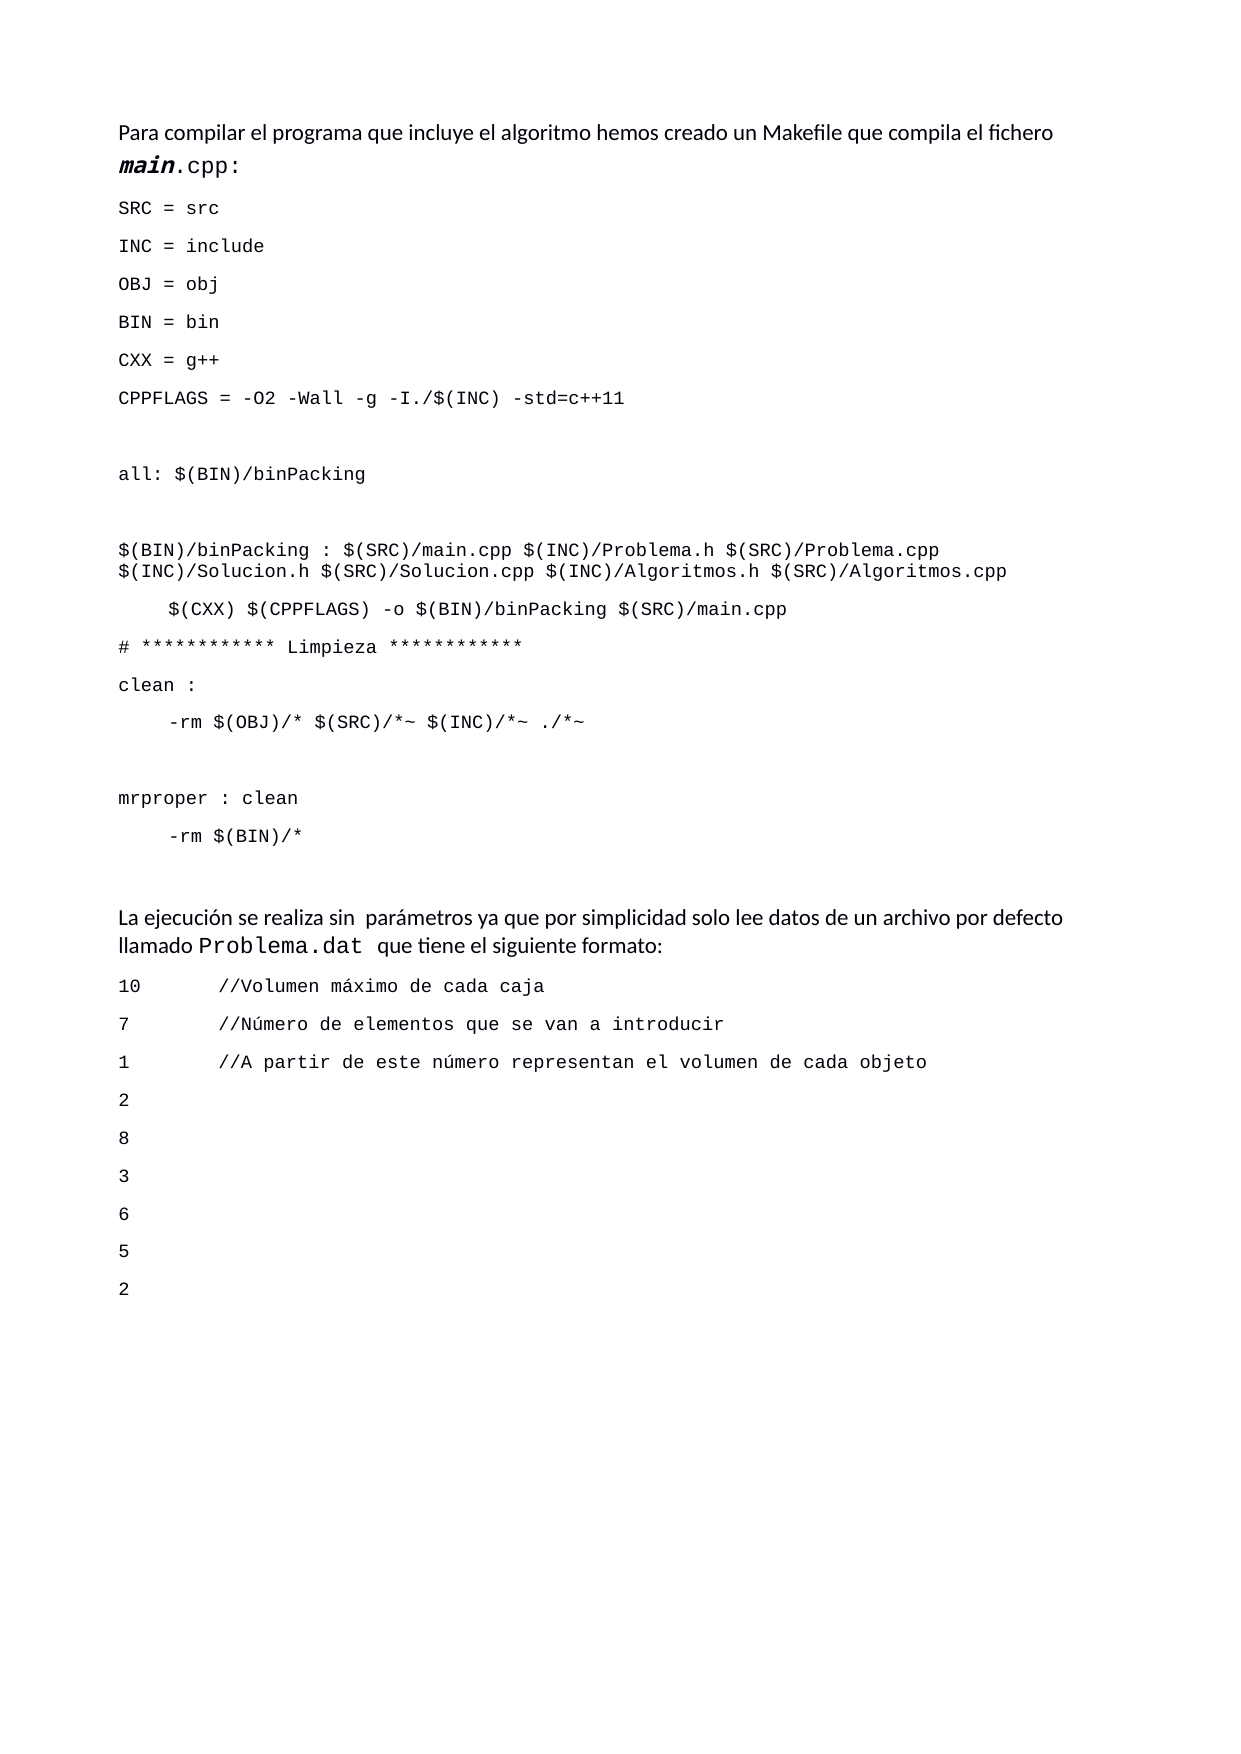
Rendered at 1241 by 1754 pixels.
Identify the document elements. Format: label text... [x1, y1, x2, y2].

text 3 [118, 1166, 1122, 1188]
text $(BIN)/binPacking : $(SRC)/main.cpp $(INC)/Problema.h $(SRC)/Problema.cpp $(INC)/Solucion.h $(SRC)/Solucion.cpp $(INC)/Algoritmos.h $(SRC)/Algoritmos.cpp [118, 540, 1122, 583]
text $(CXX) $(CPPFLAGS) -o $(BIN)/binPacking $(SRC)/main.cpp [118, 599, 1122, 621]
text 6 [118, 1204, 1122, 1226]
text 8 [118, 1128, 1122, 1150]
text 5 [118, 1242, 1122, 1263]
text CPPFLAGS = -O2 -Wall -g -I./$(INC) -std=c++11 [118, 389, 1122, 410]
text SRC = src [118, 199, 1122, 220]
text 7 //Número de elementos que se van a introducir [118, 1015, 1122, 1036]
text 10 //Volumen máximo de cada caja [118, 977, 1122, 998]
text -rm $(BIN)/* [118, 827, 1122, 848]
text # ************ Limpieza ************ [118, 637, 1122, 659]
text 2 [118, 1091, 1122, 1112]
text La ejecución se realiza sin parámetros ya que por simplicidad solo lee datos de un archivo por defecto llamado Problema.dat que tiene el siguiente formato: [118, 903, 1122, 960]
text -rm $(OBJ)/* $(SRC)/*~ $(INC)/*~ ./*~ [118, 713, 1122, 734]
text 1 //A partir de este número representan el volumen de cada objeto [118, 1053, 1122, 1074]
text Para compilar el programa que incluye el algoritmo hemos creado un Makefile que compila el fichero main.cpp: [118, 118, 1122, 180]
text CXX = g++ [118, 351, 1122, 372]
text all: $(BIN)/binPacking [118, 464, 1122, 486]
text mrproper : clean [118, 789, 1122, 810]
text INC = include [118, 237, 1122, 258]
text BIN = bin [118, 313, 1122, 334]
text OBJ = obj [118, 275, 1122, 296]
text clean : [118, 675, 1122, 697]
text 2 [118, 1280, 1122, 1301]
